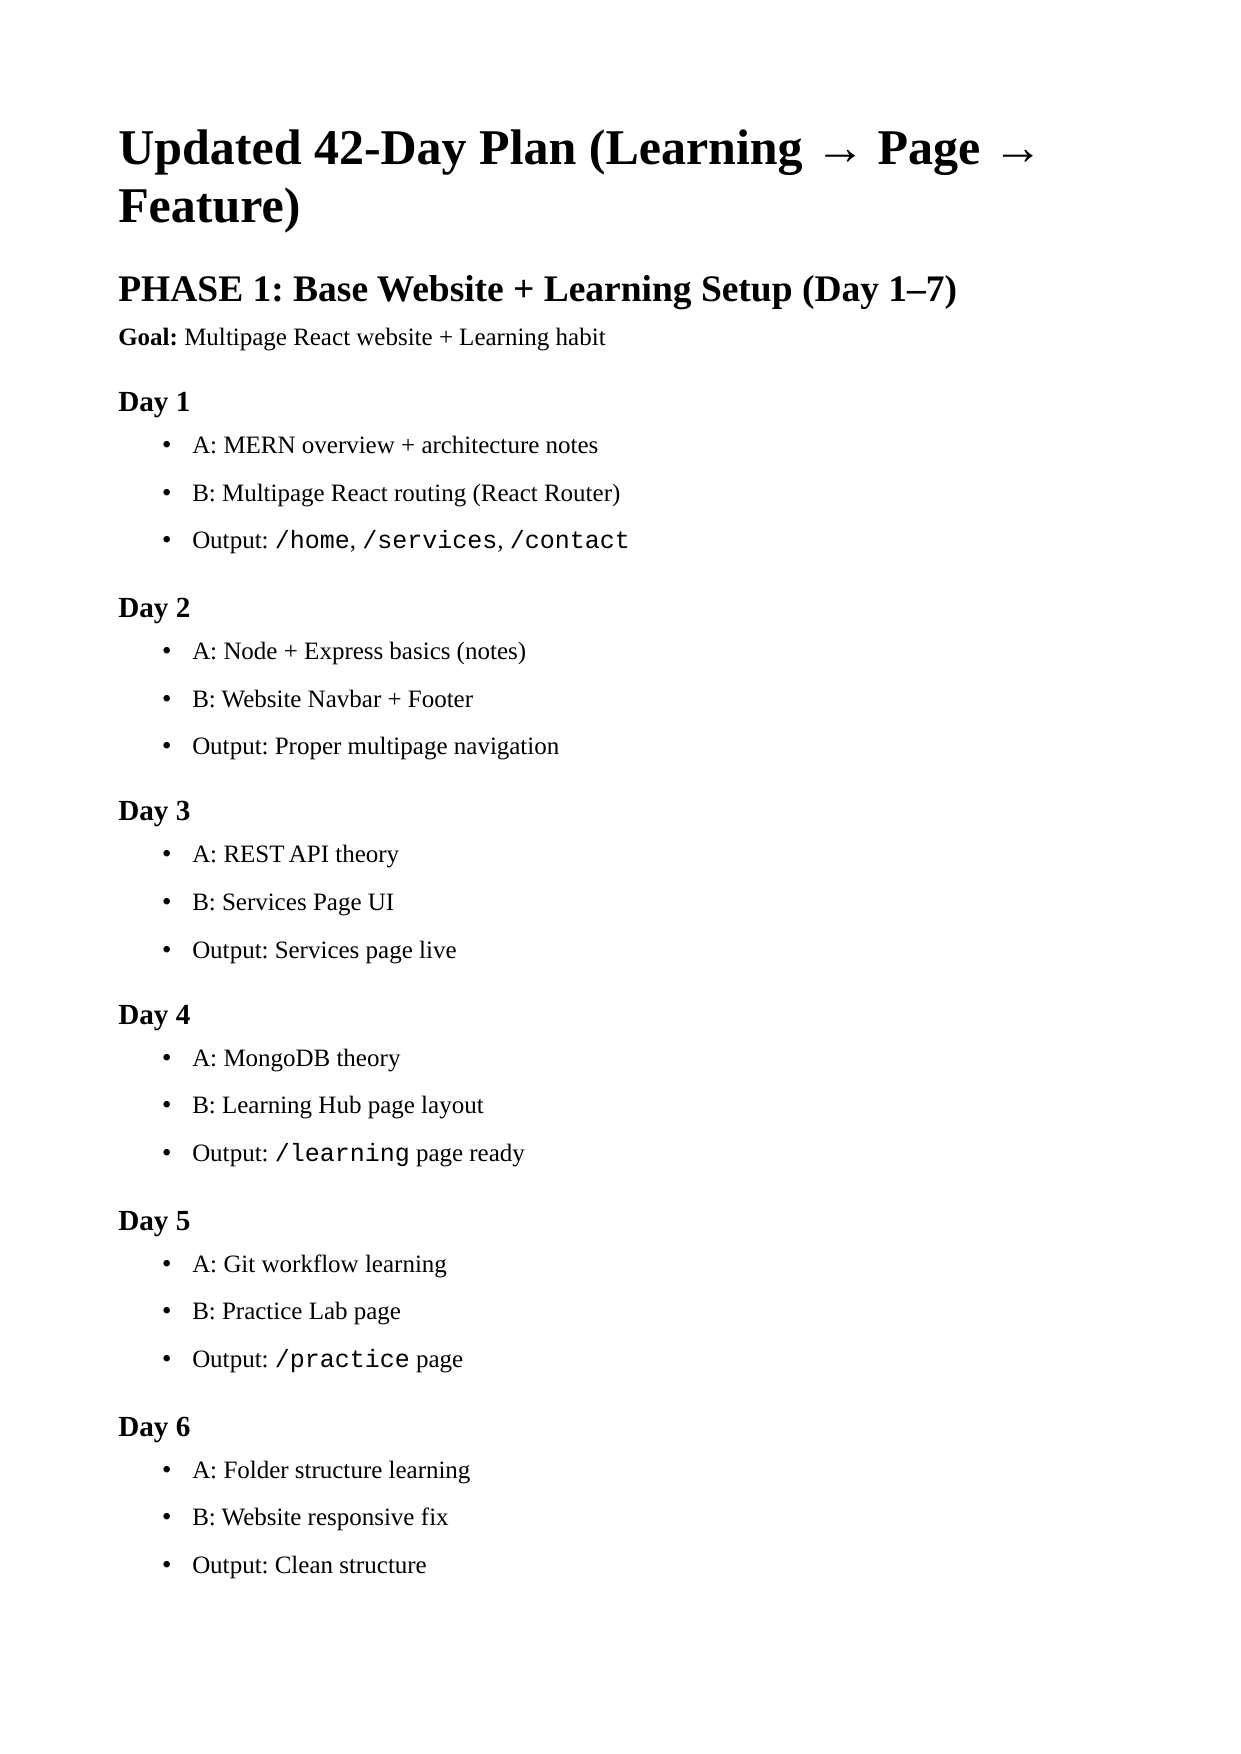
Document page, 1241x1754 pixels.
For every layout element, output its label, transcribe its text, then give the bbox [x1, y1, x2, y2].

subtitle Updated 42-Day Plan (Learning → Page → Feature) [118, 118, 1122, 233]
subtitle Day 5 [118, 1203, 1122, 1236]
list Output: Proper multipage navigation [162, 731, 1122, 760]
list B: Multipage React routing (React Router) [162, 478, 1122, 507]
list B: Services Page UI [162, 887, 1122, 916]
subtitle Day 4 [118, 997, 1122, 1031]
list B: Website Navbar + Footer [162, 684, 1122, 712]
list Output: Services page live [162, 935, 1122, 963]
list Output: /home, /services, /contact [162, 526, 1122, 556]
list A: Folder structure learning [162, 1455, 1122, 1483]
list A: MERN overview + architecture notes [162, 430, 1122, 459]
list B: Learning Hub page layout [162, 1091, 1122, 1119]
list B: Practice Lab page [162, 1296, 1122, 1325]
subtitle Day 1 [118, 384, 1122, 418]
list A: Git workflow learning [162, 1249, 1122, 1278]
subtitle Day 2 [118, 590, 1122, 624]
subtitle Day 3 [118, 793, 1122, 827]
list Output: Clean structure [162, 1550, 1122, 1579]
list B: Website responsive fix [162, 1502, 1122, 1531]
list Output: /learning page ready [162, 1138, 1122, 1169]
list A: MongoDB theory [162, 1043, 1122, 1072]
subtitle Day 6 [118, 1409, 1122, 1442]
list A: REST API theory [162, 839, 1122, 868]
text Goal: Multipage React website + Learning habit [118, 322, 1122, 351]
list A: Node + Express basics (notes) [162, 636, 1122, 665]
list Output: /practice page [162, 1344, 1122, 1375]
subtitle PHASE 1: Base Website + Learning Setup (Day 1–7) [118, 266, 1122, 309]
